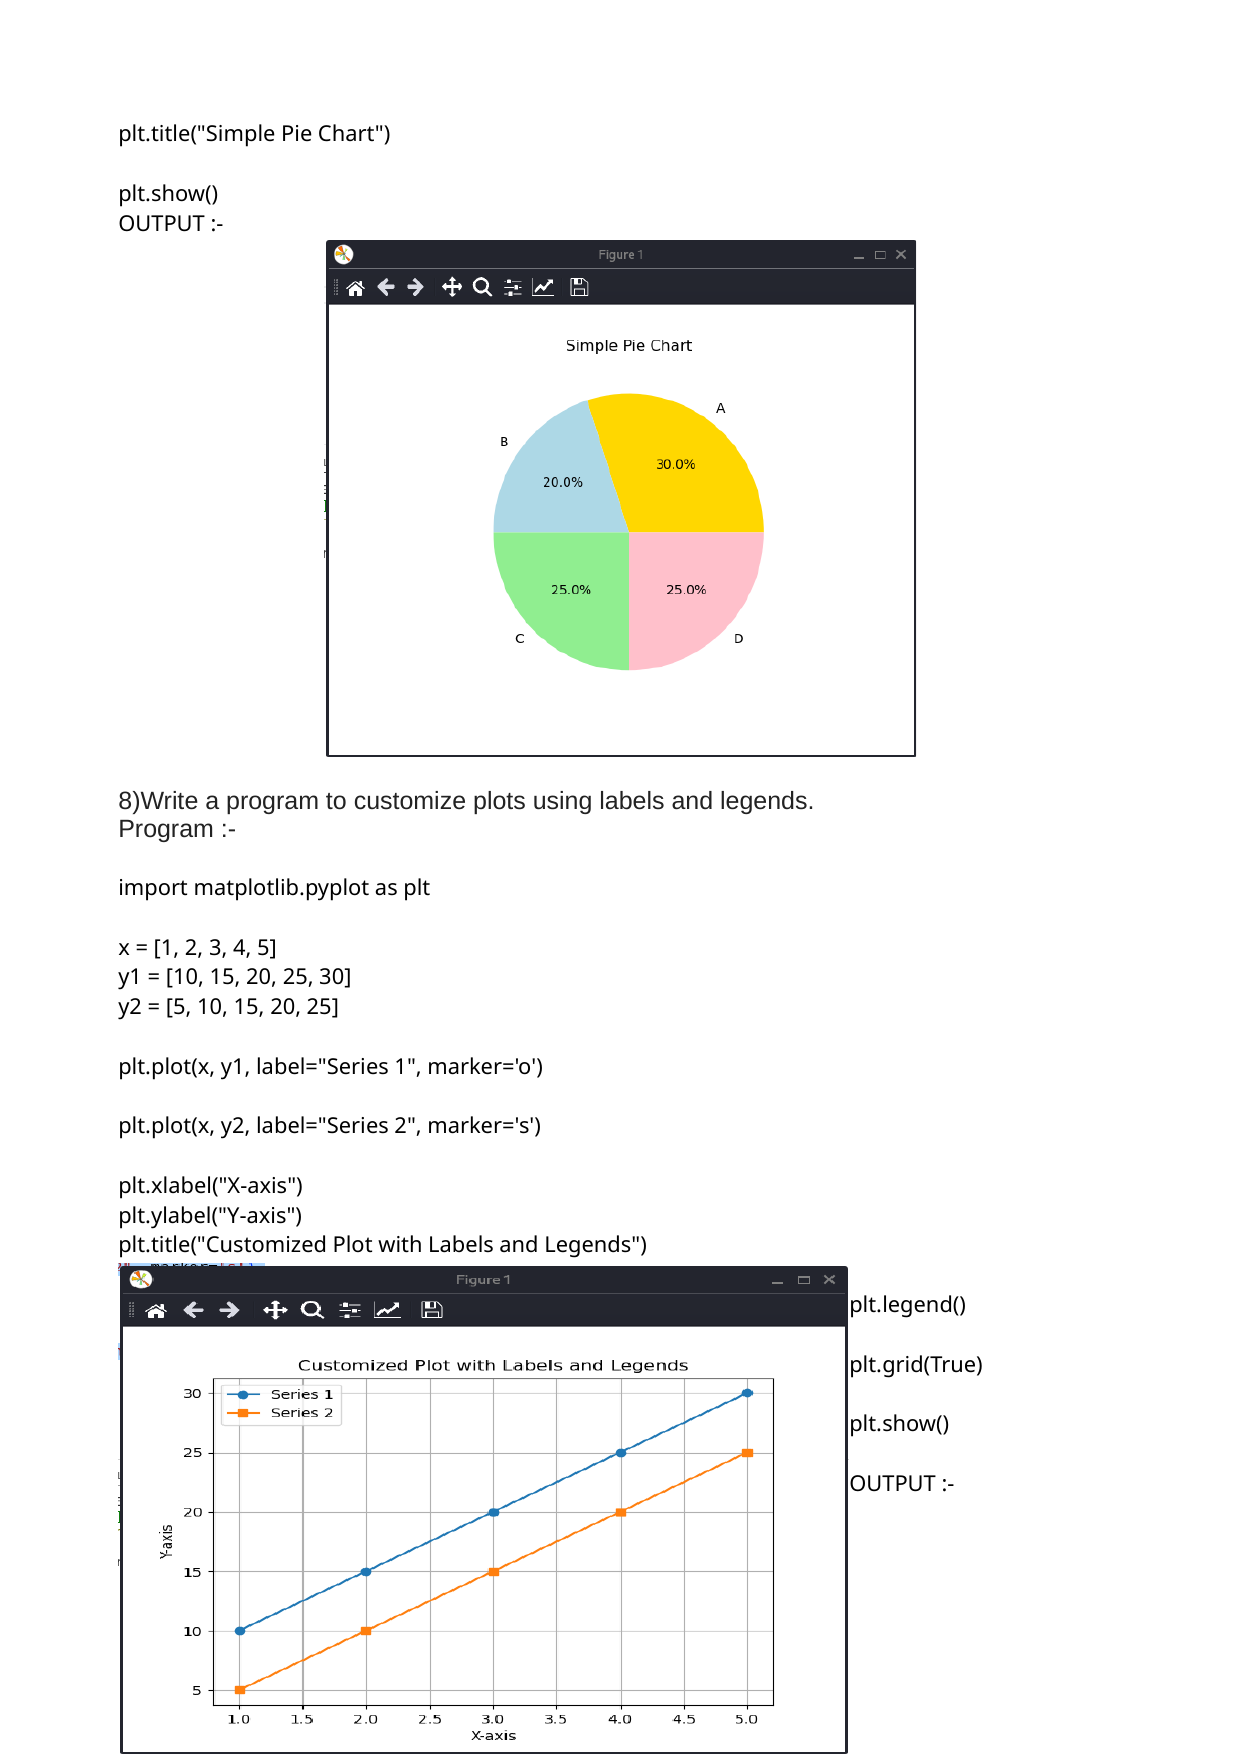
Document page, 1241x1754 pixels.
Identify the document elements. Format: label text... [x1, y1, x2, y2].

text OUTPUT :- [118, 207, 1122, 237]
text plt.show() [118, 178, 1122, 207]
text plt.legend() [849, 1289, 1122, 1319]
text OUTPUT :- [849, 1468, 1122, 1497]
text plt.plot(x, y2, label="Series 2", marker='s') [118, 1110, 1122, 1140]
text y1 = [10, 15, 20, 25, 30] [118, 961, 1122, 991]
text x = [1, 2, 3, 4, 5] [118, 931, 1122, 961]
text plt.grid(True) [849, 1348, 1122, 1378]
text plt.title("Customized Plot with Labels and Legends") [118, 1229, 1122, 1259]
text Program :- [118, 814, 1122, 843]
text import matplotlib.pyplot as plt [118, 872, 1122, 902]
text y2 = [5, 10, 15, 20, 25] [118, 991, 1122, 1021]
text 8)Write a program to customize plots using labels and legends. [118, 786, 1122, 814]
picture [118, 1263, 849, 1754]
text plt.plot(x, y1, label="Series 1", marker='o') [118, 1051, 1122, 1080]
text plt.ylabel("Y-axis") [118, 1199, 1122, 1229]
text plt.show() [849, 1408, 1122, 1438]
text plt.title("Simple Pie Chart") [118, 118, 1122, 148]
text plt.xlabel("X-axis") [118, 1170, 1122, 1199]
picture [324, 237, 917, 757]
